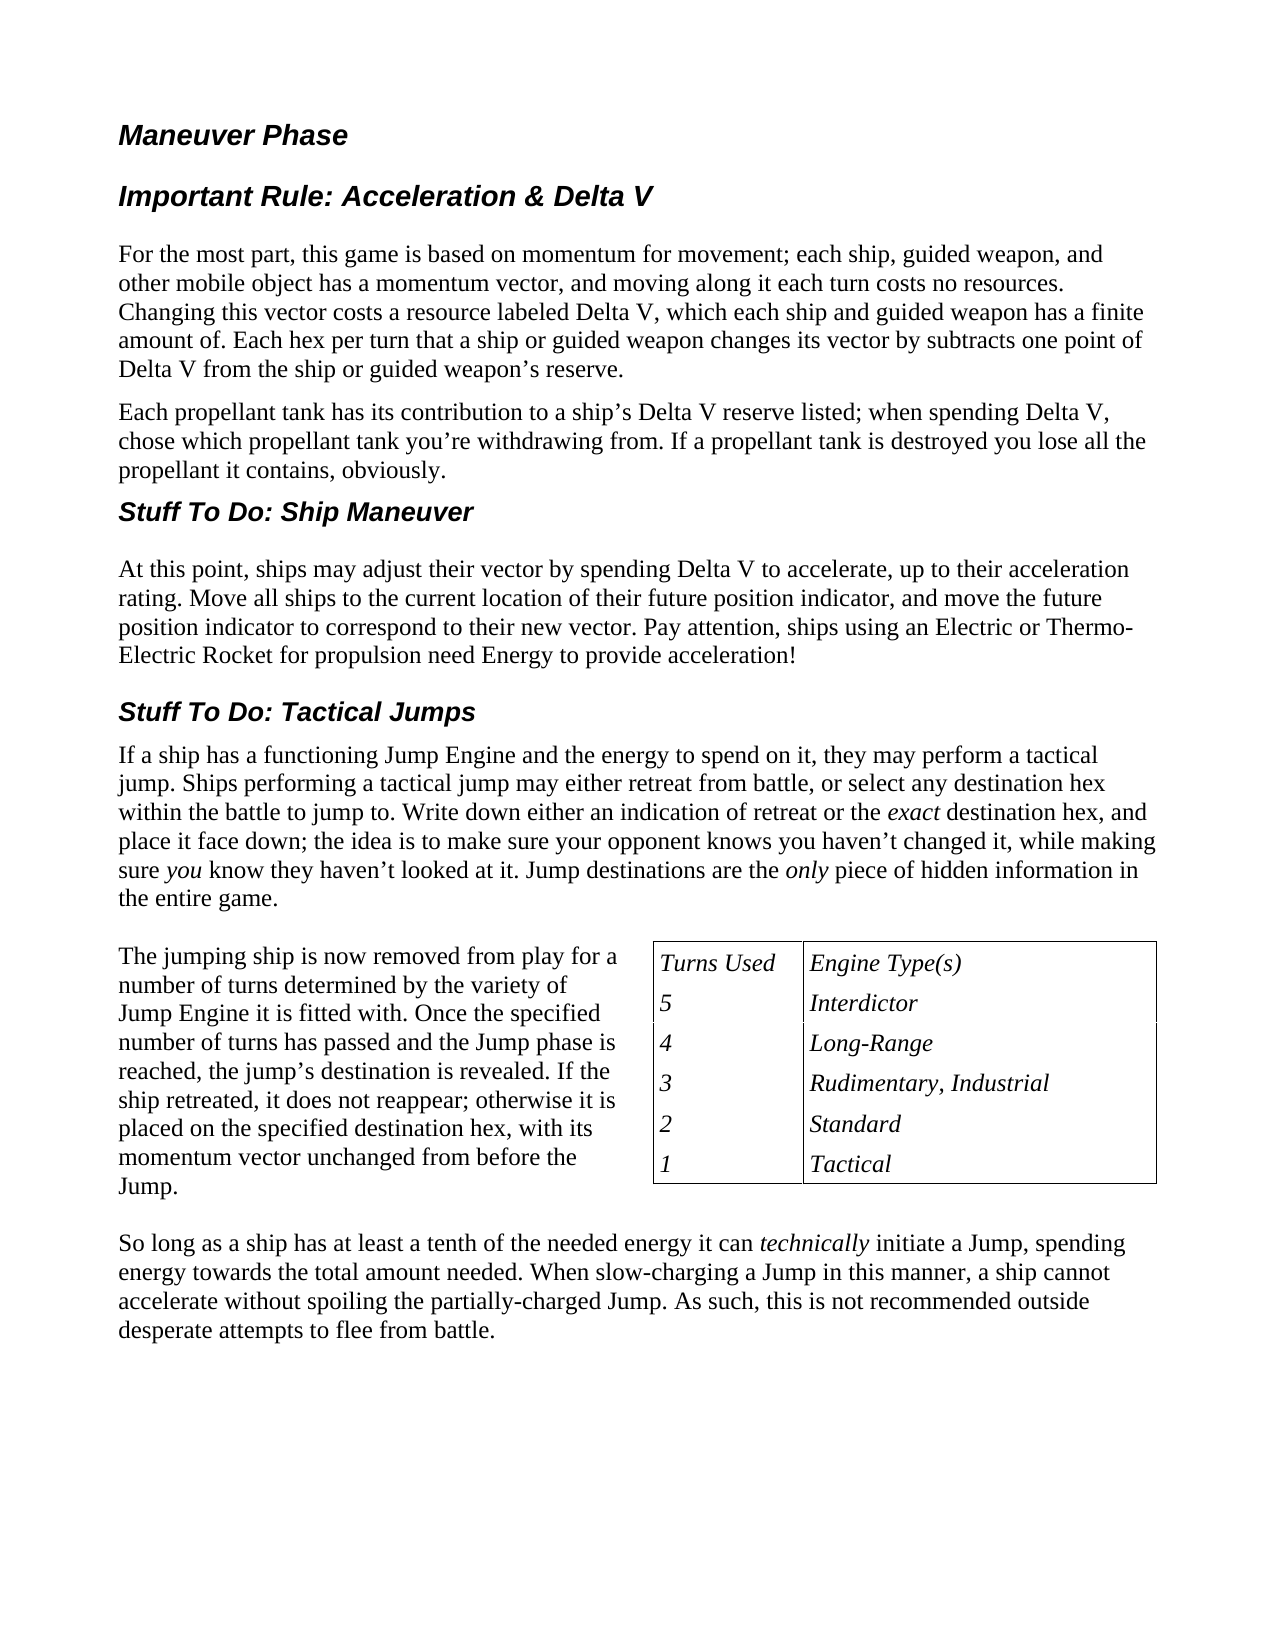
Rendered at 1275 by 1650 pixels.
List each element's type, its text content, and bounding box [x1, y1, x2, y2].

table_header Engine Type(s) [804, 942, 1156, 982]
text So long as a ship has at least a tenth of the needed energy it can technically initiate a Jump, spending energy towards the total amount needed. When slow-charging a Jump in this manner, a ship cannot accelerate without spoiling the partially-charged Jump. As such, this is not recommended outside desperate attempts to flee from battle. [118, 1228, 1157, 1343]
text At this point, ships may adjust their vector by spending Delta V to accelerate, up to their acceleration rating. Move all ships to the current location of their future position indicator, and move the future position indicator to correspond to their new vector. Pay attention, ships using an Electric or Thermo-Electric Rocket for propulsion need Energy to provide acceleration! [118, 554, 1157, 669]
table_cell Standard [804, 1103, 1156, 1143]
table_cell Tactical [804, 1143, 1156, 1183]
text The jumping ship is now removed from play for a number of turns determined by the variety of Jump Engine it is fitted with. Once the specified number of turns has passed and the Jump phase is reached, the jump’s destination is revealed. If the ship retreated, it does not reappear; otherwise it is placed on the specified destination hex, with its momentum vector unchanged from before the Jump. [118, 941, 622, 1200]
subtitle Important Rule: Acceleration & Delta V [118, 179, 1157, 212]
text If a ship has a functioning Jump Engine and the energy to spend on it, they may perform a tactical jump. Ships performing a tactical jump may either retreat from battle, or select any destination hex within the battle to jump to. Write down either an indication of retreat or the exact destination hex, and place it face down; the idea is to make sure your opponent knows you haven’t changed it, while making sure you know they haven’t looked at it. Jump destinations are the only piece of hidden information in the entire game. [118, 740, 1157, 912]
table_cell Rudimentary, Industrial [804, 1063, 1156, 1103]
table_cell 1 [654, 1143, 802, 1183]
text For the most part, this game is based on momentum for movement; each ship, guided weapon, and other mobile object has a momentum vector, and moving along it each turn costs no resources. Changing this vector costs a resource labeled Delta V, which each ship and guided weapon has a finite amount of. Each hex per turn that a ship or guided weapon changes its vector by subtracts one point of Delta V from the ship or guided weapon’s reserve. [118, 239, 1157, 383]
text Each propellant tank has its contribution to a ship’s Delta V reserve listed; when spending Delta V, chose which propellant tank you’re withdrawing from. If a propellant tank is destroyed you lose all the propellant it contains, obviously. [118, 397, 1157, 483]
table_cell Long-Range [804, 1023, 1156, 1063]
table_cell 2 [654, 1103, 802, 1143]
table_cell Interdictor [804, 982, 1156, 1022]
subtitle Stuff To Do: Ship Maneuver [118, 496, 1157, 527]
table_header Turns Used [654, 942, 802, 982]
table_cell 3 [654, 1063, 802, 1103]
table_cell 4 [654, 1023, 802, 1063]
table_cell 5 [654, 982, 802, 1022]
subtitle Maneuver Phase [118, 118, 1157, 152]
subtitle Stuff To Do: Tactical Jumps [118, 696, 1157, 727]
